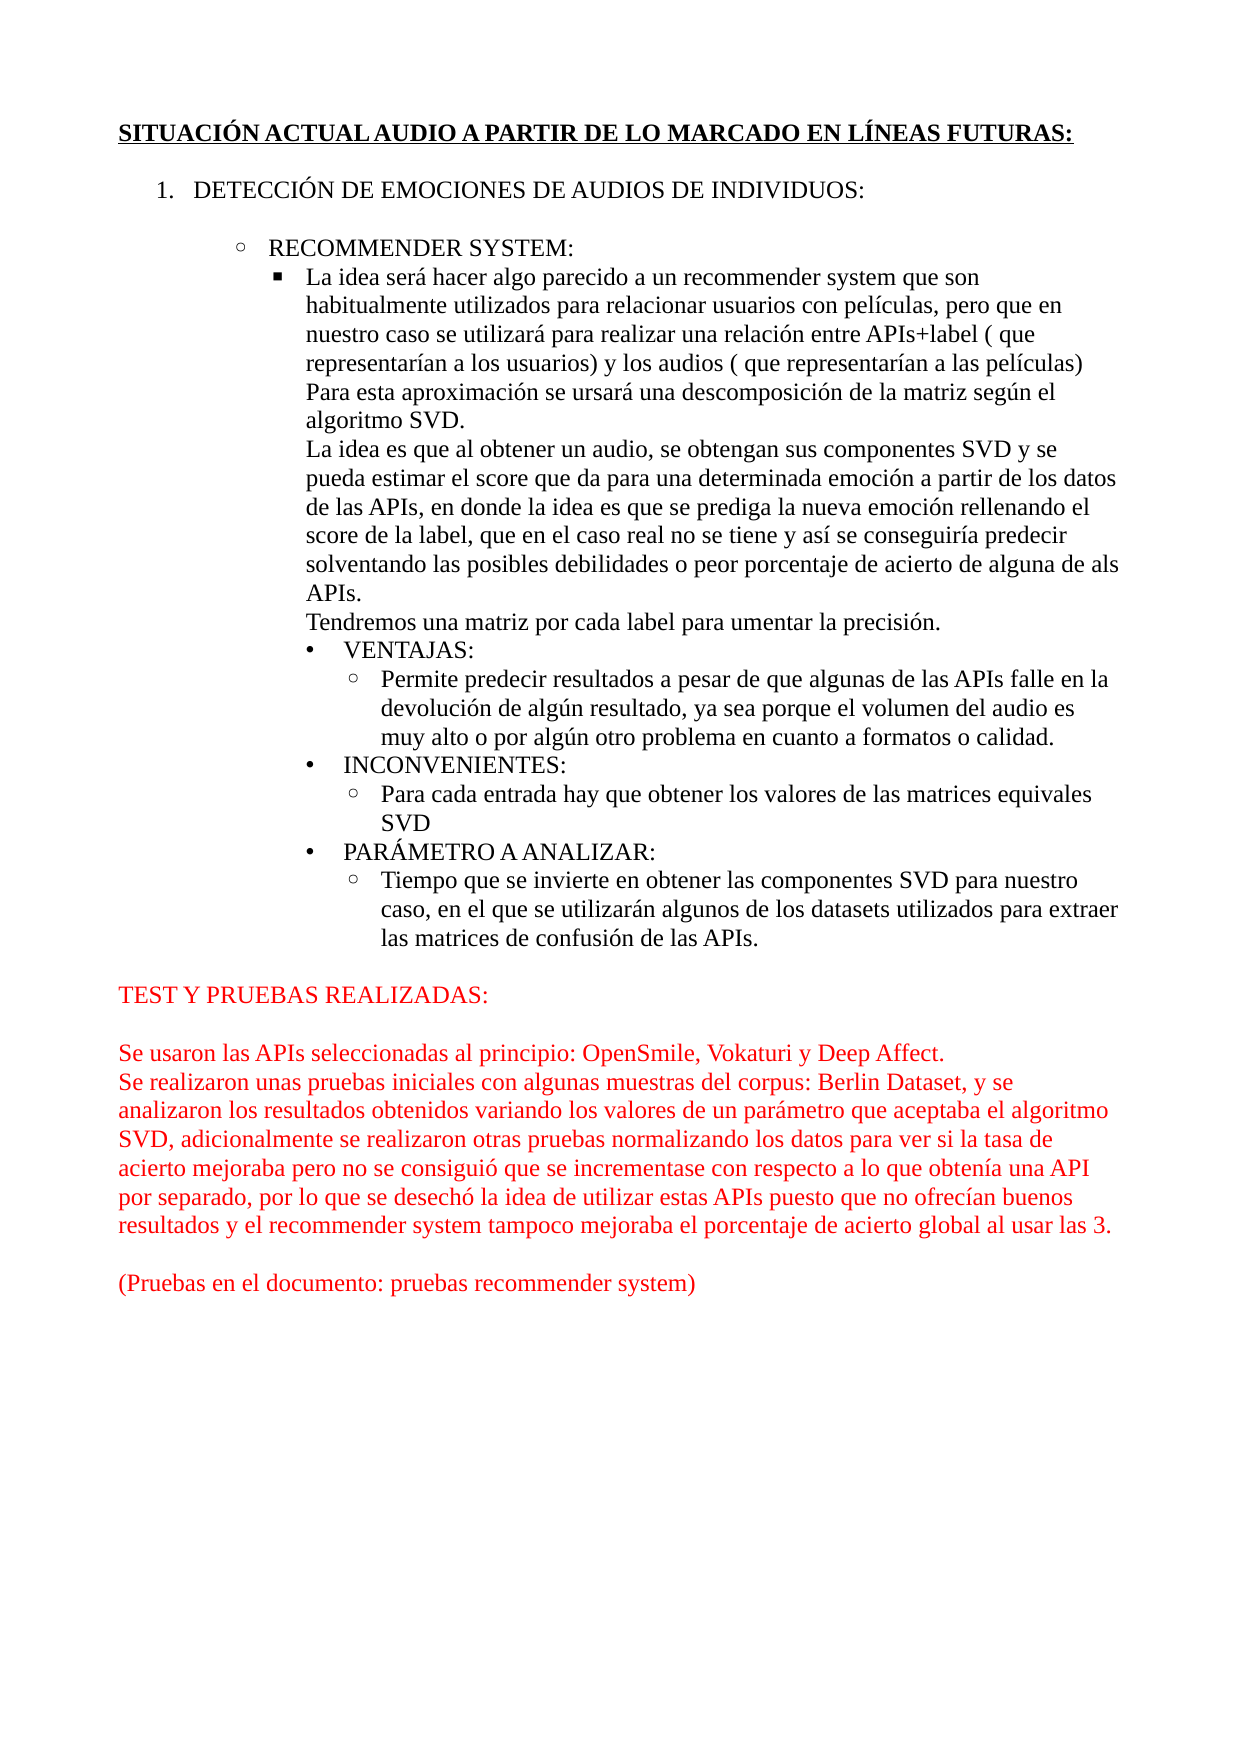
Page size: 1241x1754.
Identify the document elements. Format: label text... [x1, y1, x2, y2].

text SITUACIÓN ACTUAL AUDIO A PARTIR DE LO MARCADO EN LÍNEAS FUTURAS: [118, 118, 1122, 147]
list Permite predecir resultados a pesar de que algunas de las APIs falle en la devolución de algún resultado, ya sea porque el volumen del audio es muy alto o por algún otro problema en cuanto a formatos o calidad. [343, 664, 1122, 751]
list Tiempo que se invierte en obtener las componentes SVD para nuestro caso, en el que se utilizarán algunos de los datasets utilizados para extraer las matrices de confusión de las APIs. [343, 866, 1122, 952]
list PARÁMETRO A ANALIZAR: [306, 837, 1122, 866]
list La idea será hacer algo parecido a un recommender system que son habitualmente utilizados para relacionar usuarios con películas, pero que en nuestro caso se utilizará para realizar una relación entre APIs+label ( que representarían a los usuarios) y los audios ( que representarían a las películas) [268, 262, 1122, 377]
list RECOMMENDER SYSTEM: [231, 233, 1122, 262]
list Para cada entrada hay que obtener los valores de las matrices equivales SVD [343, 779, 1122, 837]
list VENTAJAS: [306, 636, 1122, 664]
text La idea es que al obtener un audio, se obtengan sus componentes SVD y se pueda estimar el score que da para una determinada emoción a partir de los datos de las APIs, en donde la idea es que se prediga la nueva emoción rellenando el score de la label, que en el caso real no se tiene y así se conseguiría predecir solventando las posibles debilidades o peor porcentaje de acierto de alguna de als APIs. [306, 434, 1122, 607]
list DETECCIÓN DE EMOCIONES DE AUDIOS DE INDIVIDUOS: [156, 176, 1122, 204]
text Se usaron las APIs seleccionadas al principio: OpenSmile, Vokaturi y Deep Affect. [118, 1038, 1122, 1067]
text TEST Y PRUEBAS REALIZADAS: [118, 981, 1122, 1009]
text Se realizaron unas pruebas iniciales con algunas muestras del corpus: Berlin Dataset, y se analizaron los resultados obtenidos variando los valores de un parámetro que aceptaba el algoritmo SVD, adicionalmente se realizaron otras pruebas normalizando los datos para ver si la tasa de acierto mejoraba pero no se consiguió que se incrementase con respecto a lo que obtenía una API por separado, por lo que se desechó la idea de utilizar estas APIs puesto que no ofrecían buenos resultados y el recommender system tampoco mejoraba el porcentaje de acierto global al usar las 3. [118, 1067, 1122, 1239]
text (Pruebas en el documento: pruebas recommender system) [118, 1268, 1122, 1297]
text Para esta aproximación se ursará una descomposición de la matriz según el algoritmo SVD. [306, 377, 1122, 434]
text Tendremos una matriz por cada label para umentar la precisión. [306, 607, 1122, 636]
list INCONVENIENTES: [306, 751, 1122, 779]
